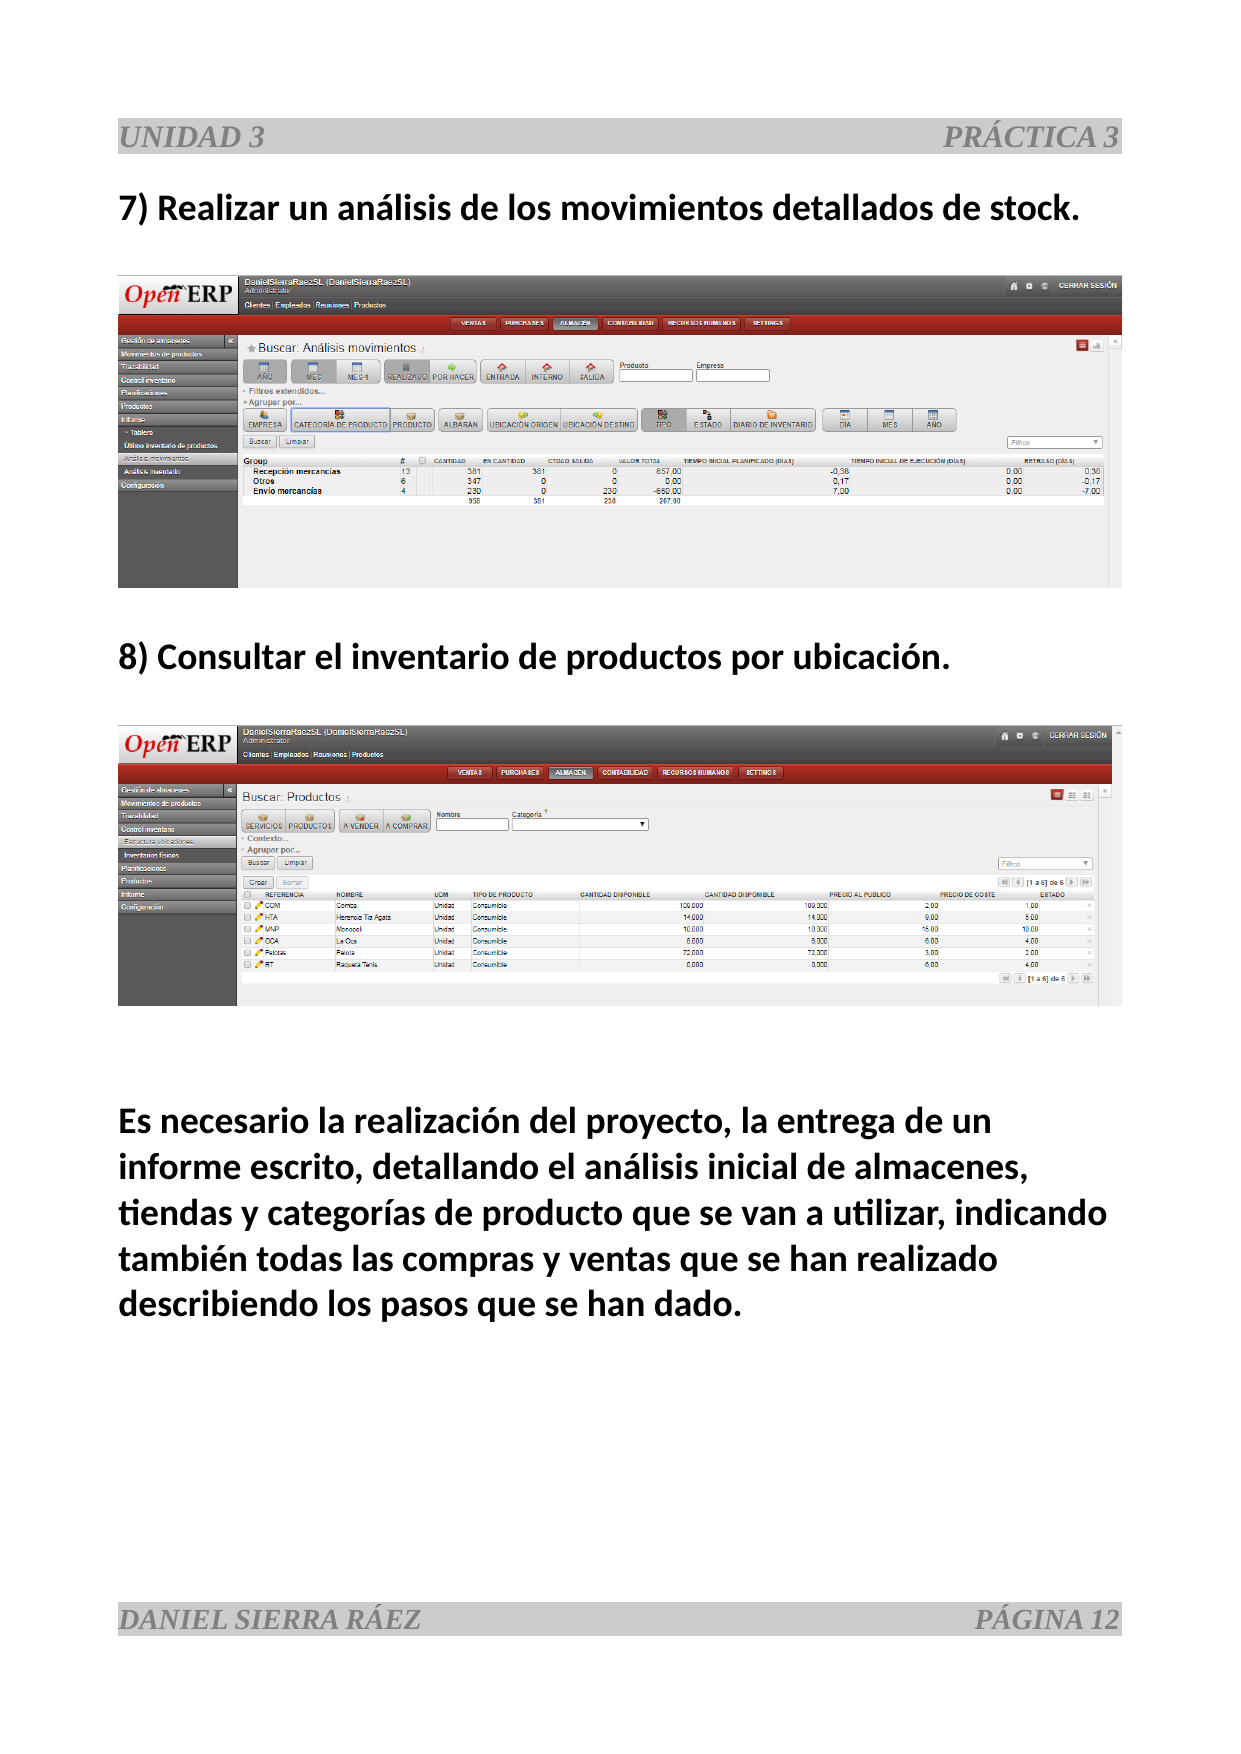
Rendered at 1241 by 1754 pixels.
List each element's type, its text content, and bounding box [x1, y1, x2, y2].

text Es necesario la realización del proyecto, la entrega de un informe escrito, detallando el análisis inicial de almacenes, tiendas y categorías de producto que se van a utilizar, indicando también todas las compras y ventas que se han realizado describiendo los pasos que se han dado. [118, 1097, 1122, 1326]
picture [118, 725, 1123, 1006]
picture [118, 275, 1123, 588]
text 7) Realizar un análisis de los movimientos detallados de stock. [118, 183, 1122, 229]
text 8) Consultar el inventario de productos por ubicación. [118, 633, 1122, 679]
